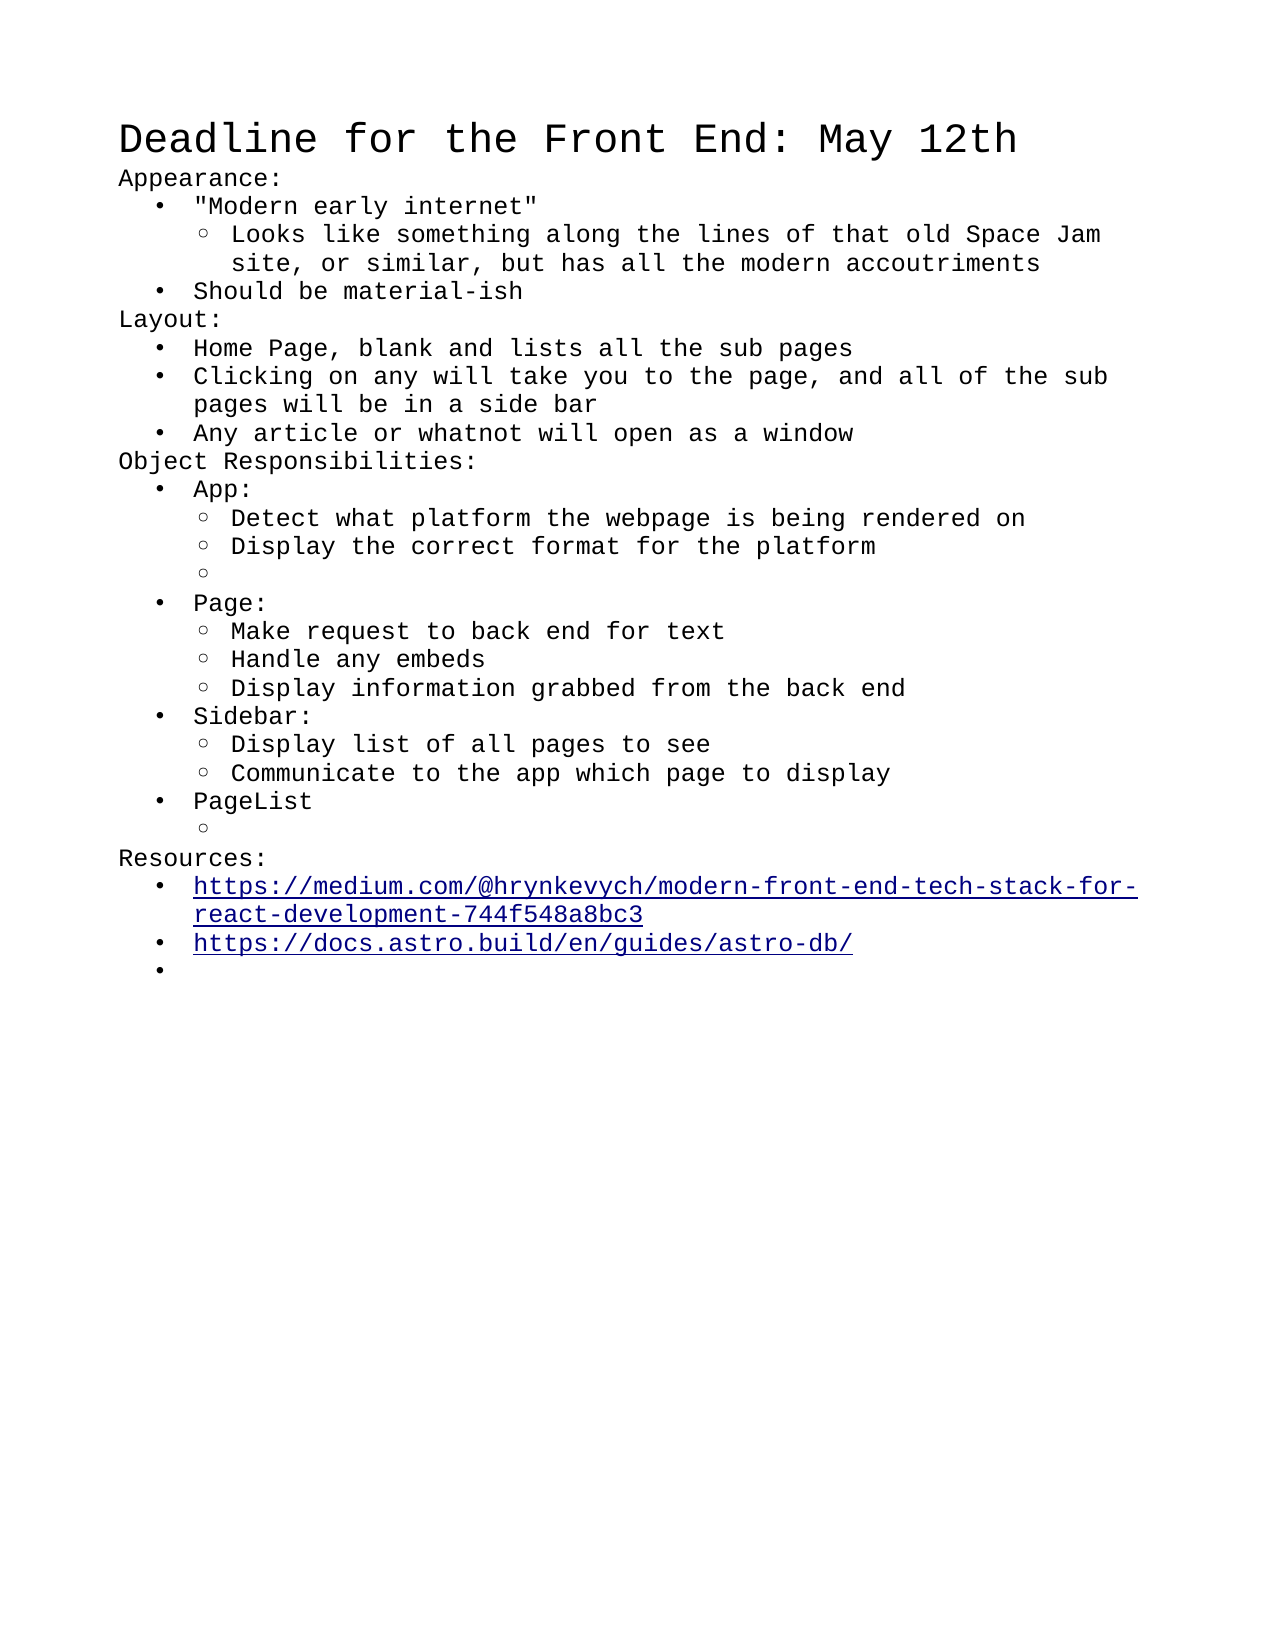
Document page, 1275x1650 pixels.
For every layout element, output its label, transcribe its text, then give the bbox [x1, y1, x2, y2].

list https://docs.astro.build/en/guides/astro-db/ [156, 930, 1157, 959]
list Display the correct format for the platform [193, 534, 1157, 562]
list Page: [156, 590, 1157, 619]
list Any article or whatnot will open as a window [156, 420, 1157, 449]
list Clicking on any will take you to the page, and all of the sub pages will be in a side bar [156, 364, 1157, 420]
list https://medium.com/@hrynkevych/modern-front-end-tech-stack-for-react-development-744f548a8bc3 [156, 874, 1157, 930]
text Layout: [118, 307, 1157, 335]
text Deadline for the Front End: May 12th [118, 118, 1157, 165]
list Display information grabbed from the back end [193, 675, 1157, 704]
list Communicate to the app which page to display [193, 760, 1157, 789]
list App: [156, 477, 1157, 505]
list Detect what platform the webpage is being rendered on [193, 505, 1157, 534]
list PageList [156, 789, 1157, 817]
text Appearance: [118, 165, 1157, 194]
list Handle any embeds [193, 647, 1157, 675]
text Resources: [118, 845, 1157, 874]
list Looks like something along the lines of that old Space Jam site, or similar, but has all the modern accoutriments [193, 222, 1157, 279]
list Home Page, blank and lists all the sub pages [156, 335, 1157, 364]
list Make request to back end for text [193, 619, 1157, 647]
list Display list of all pages to see [193, 732, 1157, 760]
list Should be material-ish [156, 279, 1157, 307]
text Object Responsibilities: [118, 449, 1157, 477]
list ″Modern early internet″ [156, 194, 1157, 222]
list Sidebar: [156, 704, 1157, 732]
